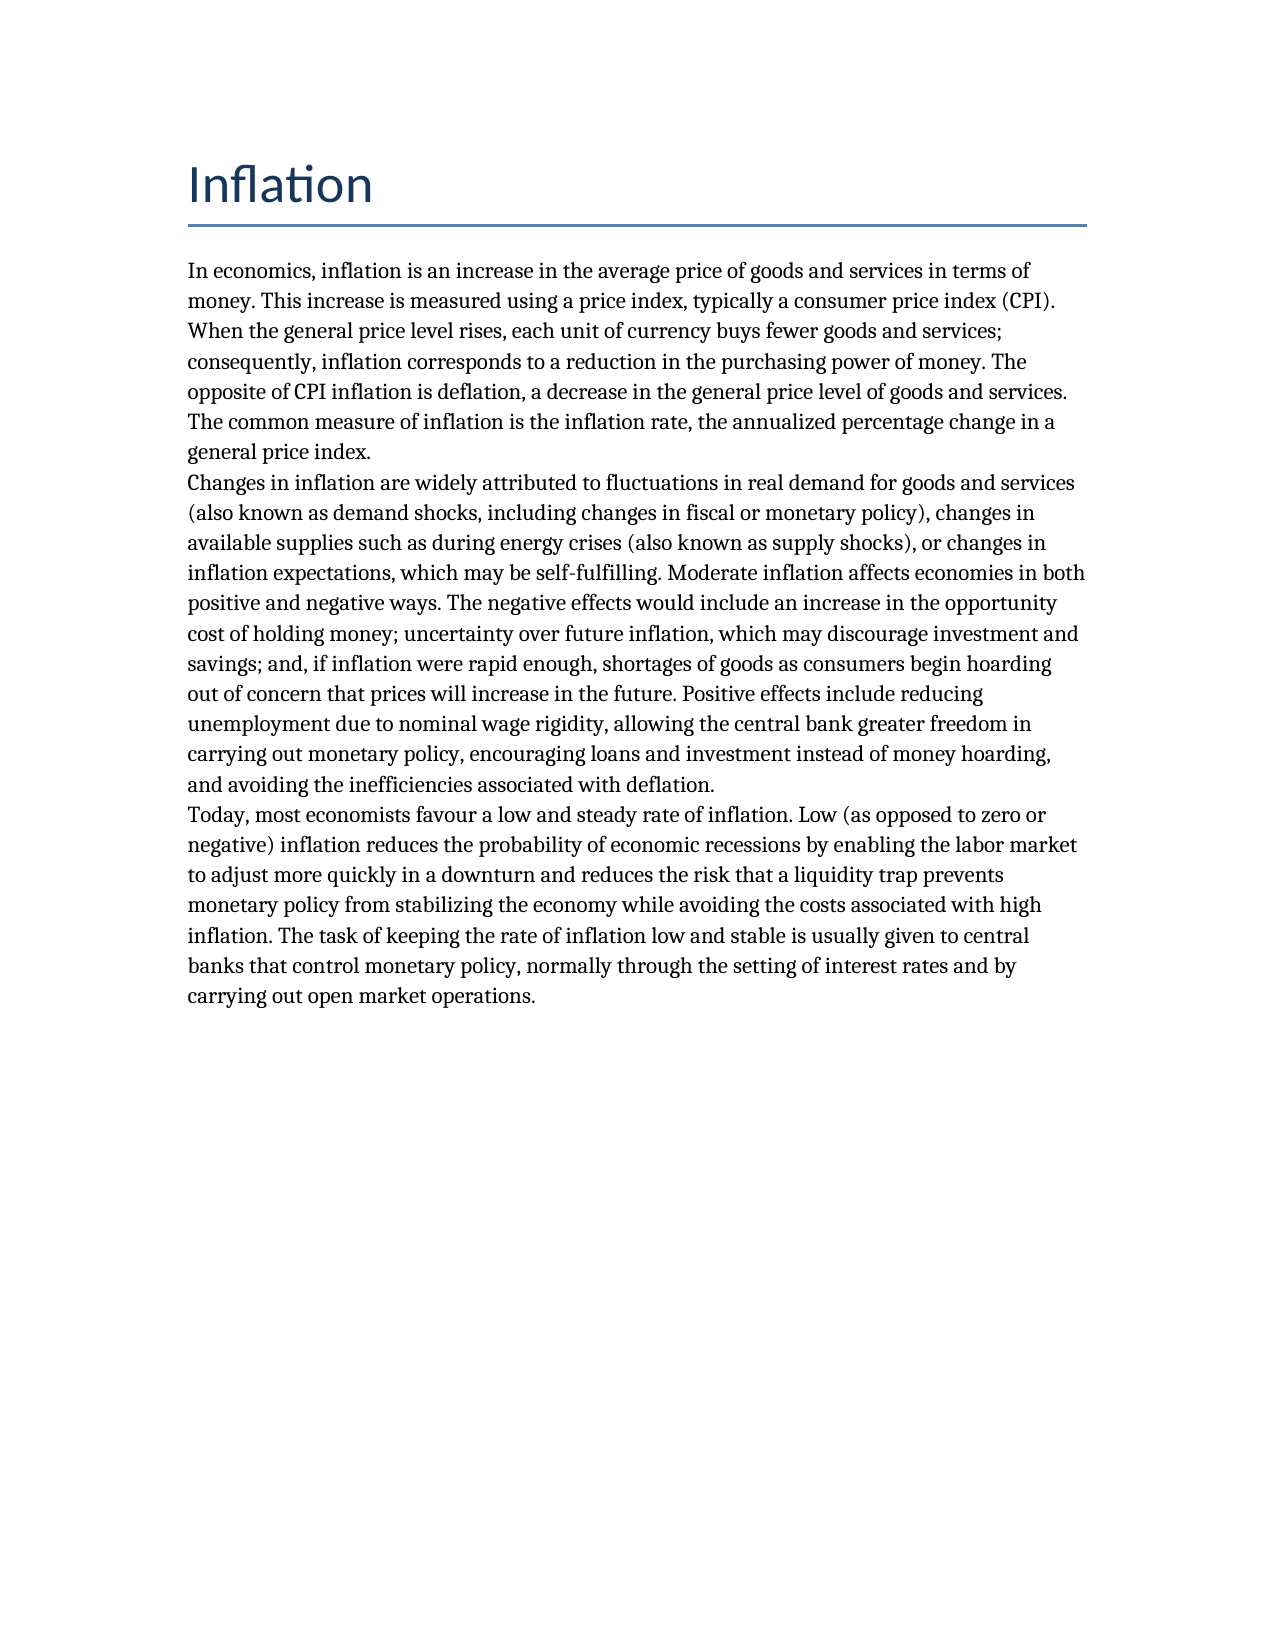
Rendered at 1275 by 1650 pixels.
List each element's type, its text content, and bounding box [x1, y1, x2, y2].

text In economics, inflation is an increase in the average price of goods and services in terms of money. This increase is measured using a price index, typically a consumer price index (CPI). When the general price level rises, each unit of currency buys fewer goods and services; consequently, inflation corresponds to a reduction in the purchasing power of money. The opposite of CPI inflation is deflation, a decrease in the general price level of goods and services. The common measure of inflation is the inflation rate, the annualized percentage change in a general price index. Changes in inflation are widely attributed to fluctuations in real demand for goods and services (also known as demand shocks, including changes in fiscal or monetary policy), changes in available supplies such as during energy crises (also known as supply shocks), or changes in inflation expectations, which may be self-fulfilling. Moderate inflation affects economies in both positive and negative ways. The negative effects would include an increase in the opportunity cost of holding money; uncertainty over future inflation, which may discourage investment and savings; and, if inflation were rapid enough, shortages of goods as consumers begin hoarding out of concern that prices will increase in the future. Positive effects include reducing unemployment due to nominal wage rigidity, allowing the central bank greater freedom in carrying out monetary policy, encouraging loans and investment instead of money hoarding, and avoiding the inefficiencies associated with deflation. Today, most economists favour a low and steady rate of inflation. Low (as opposed to zero or negative) inflation reduces the probability of economic recessions by enabling the labor market to adjust more quickly in a downturn and reduces the risk that a liquidity trap prevents monetary policy from stabilizing the economy while avoiding the costs associated with high inflation. The task of keeping the rate of inflation low and stable is usually given to central banks that control monetary policy, normally through the setting of interest rates and by carrying out open market operations. [187, 258, 1087, 1009]
title Inflation [187, 150, 1087, 227]
